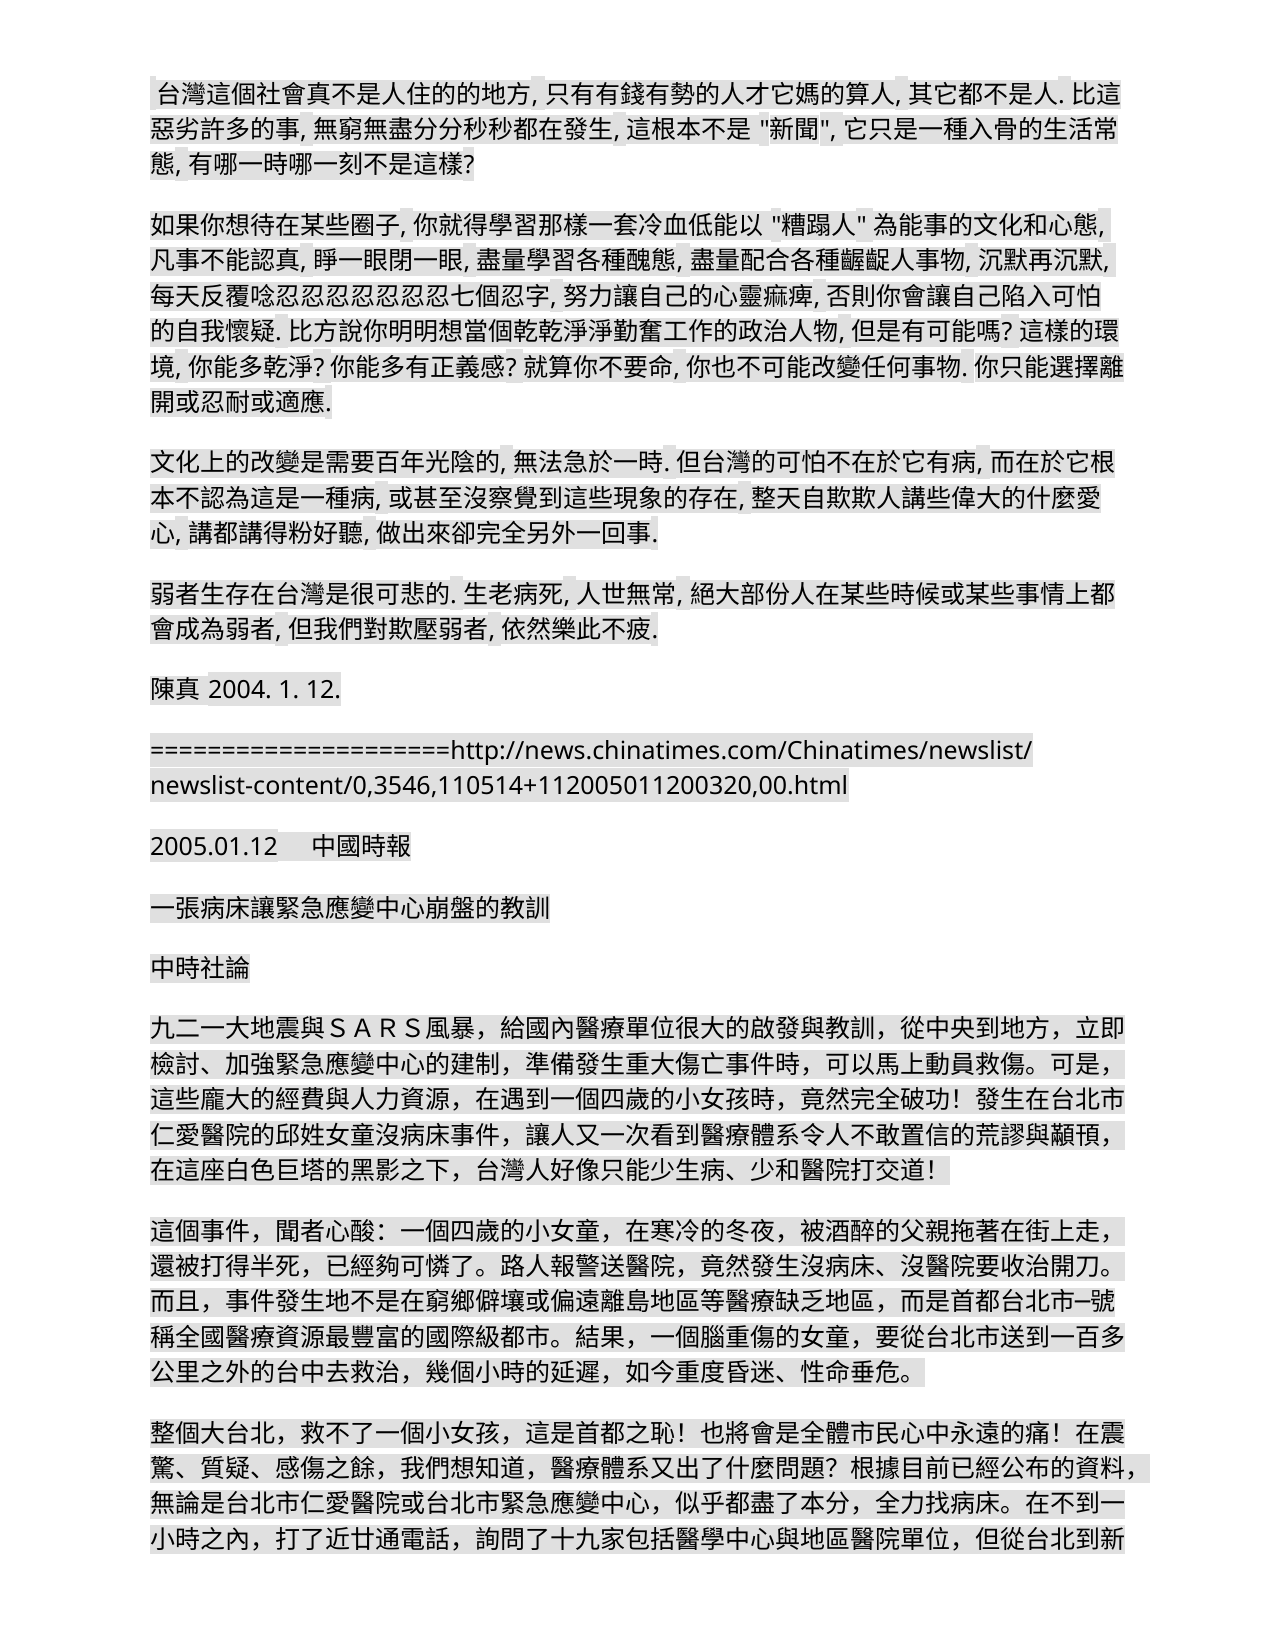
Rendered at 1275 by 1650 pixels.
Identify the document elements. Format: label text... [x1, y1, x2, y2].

text =====================http://news.chinatimes.com/Chinatimes/newslist/newslist-content/0,3546,110514+112005011200320,00.html [150, 731, 1125, 802]
text 整個大台北，救不了一個小女孩，這是首都之恥！也將會是全體市民心中永遠的痛！在震驚、質疑、感傷之餘，我們想知道，醫療體系又出了什麼問題？根據目前已經公布的資料，無論是台北市仁愛醫院或台北市緊急應變中心，似乎都盡了本分，全力找病床。在不到一小時之內，打了近廿通電話，詢問了十九家包括醫學中心與地區醫院單位，但從台北到新竹，沒有一家醫院有病床，才不得不往台中送。按緊急應變中心的電話紀錄，一關一關照表操課，該打電話都打了，找不到病床是「實情」，好像沒人有錯。但事實是如此嗎？ [150, 1412, 1125, 1554]
text 弱者生存在台灣是很可悲的. 生老病死, 人世無常, 絕大部份人在某些時候或某些事情上都會成為弱者, 但我們對欺壓弱者, 依然樂此不疲. [150, 575, 1125, 646]
text 如果你想待在某些圈子, 你就得學習那樣一套冷血低能以 "糟蹋人" 為能事的文化和心態, 凡事不能認真, 睜一眼閉一眼, 盡量學習各種醜態, 盡量配合各種齷齪人事物, 沉默再沉默, 每天反覆唸忍忍忍忍忍忍忍七個忍字, 努力讓自己的心靈痲痺, 否則你會讓自己陷入可怕的自我懷疑. 比方說你明明想當個乾乾淨淨勤奮工作的政治人物, 但是有可能嗎? 這樣的環境, 你能多乾淨? 你能多有正義感? 就算你不要命, 你也不可能改變任何事物. 你只能選擇離開或忍耐或適應. [150, 206, 1125, 419]
text 這個事件，聞者心酸：一個四歲的小女童，在寒冷的冬夜，被酒醉的父親拖著在街上走，還被打得半死，已經夠可憐了。路人報警送醫院，竟然發生沒病床、沒醫院要收治開刀。而且，事件發生地不是在窮鄉僻壤或偏遠離島地區等醫療缺乏地區，而是首都台北市─號稱全國醫療資源最豐富的國際級都市。結果，一個腦重傷的女童，要從台北市送到一百多公里之外的台中去救治，幾個小時的延遲，如今重度昏迷、性命垂危。 [150, 1210, 1125, 1387]
text 文化上的改變是需要百年光陰的, 無法急於一時. 但台灣的可怕不在於它有病, 而在於它根本不認為這是一種病, 或甚至沒察覺到這些現象的存在, 整天自欺欺人講些偉大的什麼愛心, 講都講得粉好聽, 做出來卻完全另外一回事. [150, 444, 1125, 550]
text 一張病床讓緊急應變中心崩盤的教訓 [150, 887, 1125, 923]
text 中時社論 [150, 948, 1125, 983]
text 九二一大地震與ＳＡＲＳ風暴，給國內醫療單位很大的啟發與教訓，從中央到地方，立即檢討、加強緊急應變中心的建制，準備發生重大傷亡事件時，可以馬上動員救傷。可是，這些龐大的經費與人力資源，在遇到一個四歲的小女孩時，竟然完全破功！發生在台北市仁愛醫院的邱姓女童沒病床事件，讓人又一次看到醫療體系令人不敢置信的荒謬與顢頇，在這座白色巨塔的黑影之下，台灣人好像只能少生病、少和醫院打交道！ [150, 1008, 1125, 1185]
text 台灣這個社會真不是人住的的地方, 只有有錢有勢的人才它媽的算人, 其它都不是人. 比這惡劣許多的事, 無窮無盡分分秒秒都在發生, 這根本不是 "新聞", 它只是一種入骨的生活常態, 有哪一時哪一刻不是這樣? [150, 75, 1125, 181]
text 陳真 2004. 1. 12. [150, 671, 1125, 706]
text 2005.01.12 中國時報 [150, 827, 1125, 862]
